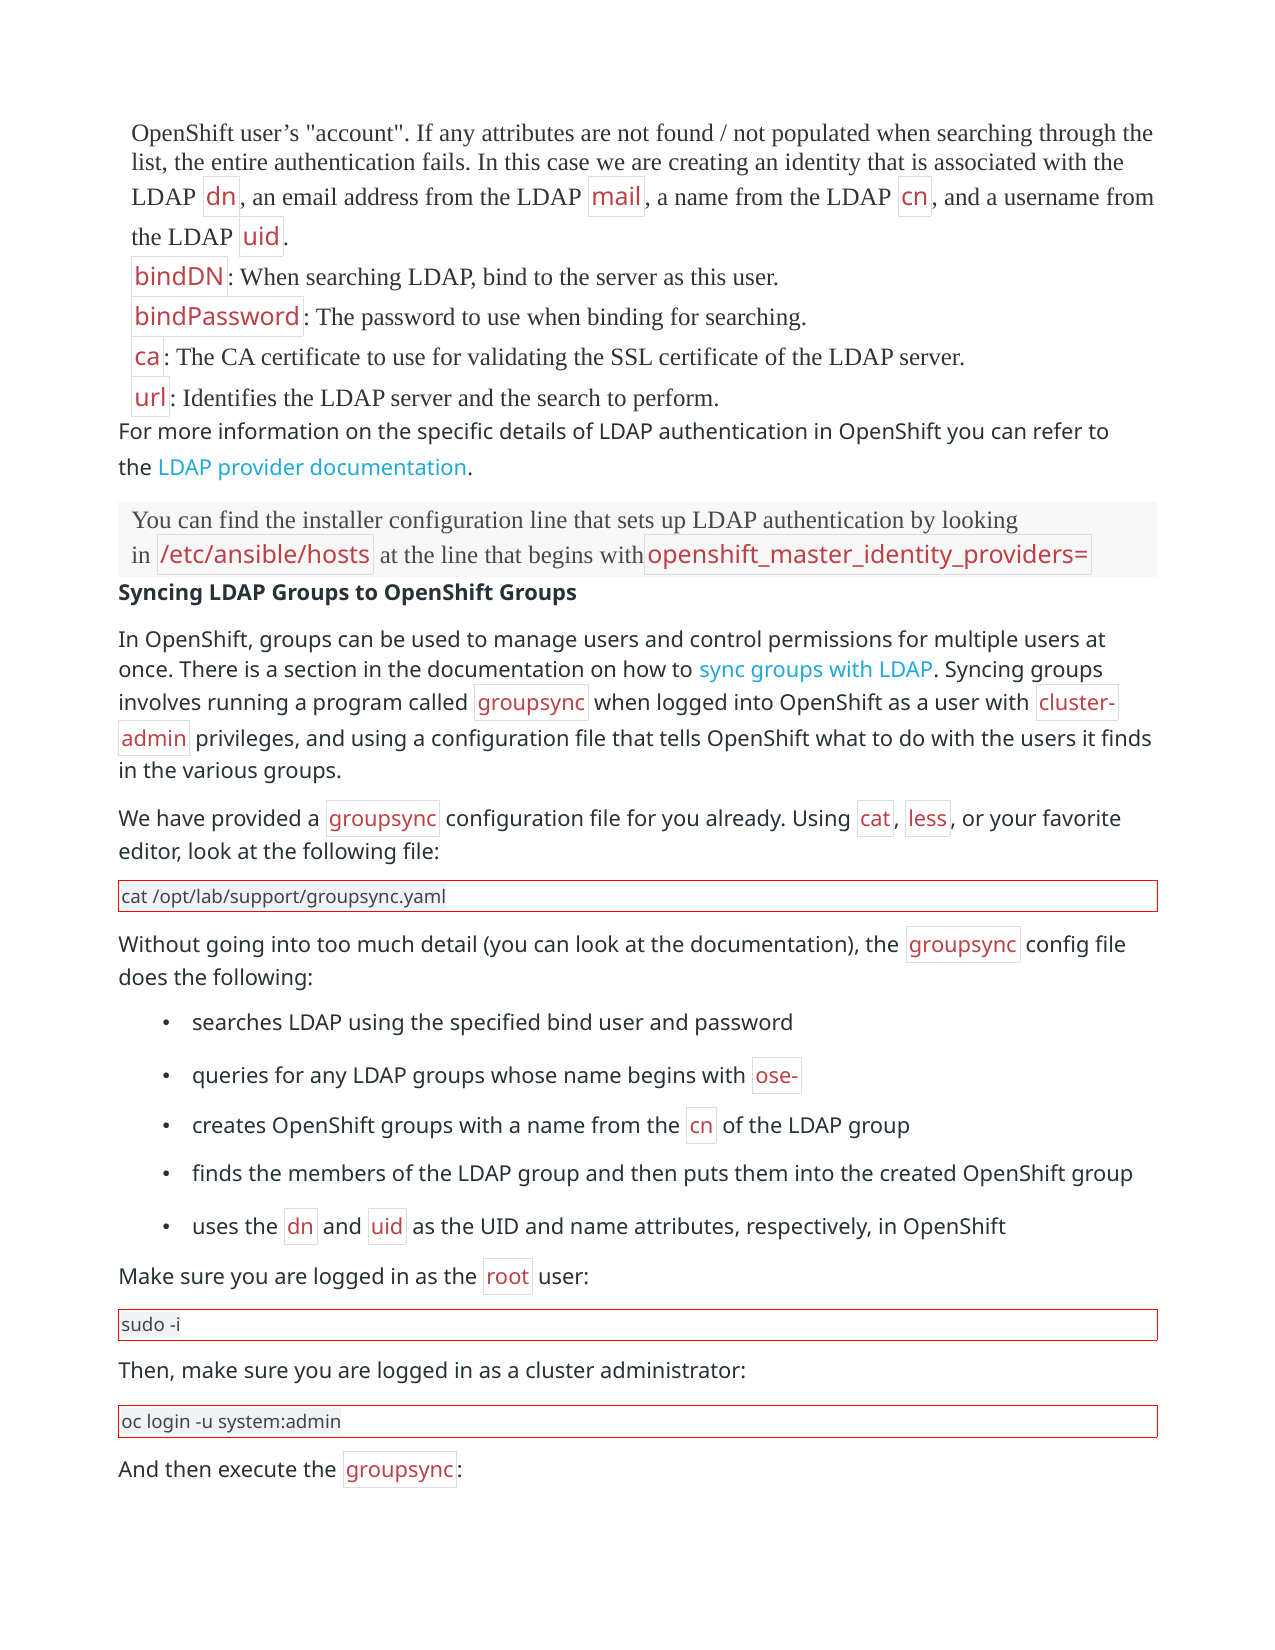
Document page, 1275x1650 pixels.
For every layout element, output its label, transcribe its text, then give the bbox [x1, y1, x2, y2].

list queries for any LDAP groups whose name begins with ose- [802, 1057, 1157, 1093]
table_cell OpenShift user’s "account". If any attributes are not found / not populated when searching through the list, the entire authentication fails. In this case we are creating an identity that is associated with the LDAP dn, an email address from the LDAP mail, a name from the LDAP cn, and a username from the LDAP uid. [131, 118, 1157, 256]
text Without going into too much detail (you can look at the documentation), the groupsync config file does the following: [118, 926, 1157, 992]
text cat /opt/lab/support/groupsync.yaml [119, 881, 1157, 911]
list searches LDAP using the specified bind user and password [162, 1006, 1157, 1036]
text oc login -u system:admin [119, 1406, 1157, 1437]
table_cell [118, 376, 131, 416]
table_cell : The password to use when binding for searching. [304, 296, 1157, 336]
table_header [118, 502, 131, 577]
list uses the dn and uid as the UID and name attributes, respectively, in OpenShift [318, 1208, 368, 1244]
text And then execute the [118, 1451, 343, 1487]
list queries for any LDAP groups whose name begins with ose- [162, 1057, 752, 1093]
table_cell [118, 256, 131, 296]
list creates OpenShift groups with a name from the cn of the LDAP group [162, 1107, 686, 1143]
subtitle Syncing LDAP Groups to OpenShift Groups [118, 577, 1157, 607]
list creates OpenShift groups with a name from the cn of the LDAP group [717, 1107, 1157, 1143]
table_cell : Identifies the LDAP server and the search to perform. [170, 376, 1157, 416]
list uses the dn and uid as the UID and name attributes, respectively, in OpenShift [407, 1208, 1157, 1244]
table_cell : When searching LDAP, bind to the server as this user. [228, 256, 1157, 296]
text Make sure you are logged in as the [118, 1258, 483, 1294]
text groupsync [344, 1452, 456, 1487]
table_cell bindPassword [132, 297, 303, 336]
text In OpenShift, groups can be used to manage users and control permissions for multiple users at once. There is a section in the documentation on how to sync groups with LDAP. Syncing groups involves running a program called groupsync when logged into OpenShift as a user with cluster-admin privileges, and using a configuration file that tells OpenShift what to do with the users it finds in the various groups. [118, 624, 1157, 785]
list finds the members of the LDAP group and then puts them into the created OpenShift group [162, 1158, 1157, 1187]
table_cell ca [132, 337, 163, 376]
text : [457, 1451, 1157, 1487]
table_cell url [132, 377, 169, 416]
table_header You can find the installer configuration line that sets up LDAP authentication by looking in /etc/ansible/hosts at the line that begins withopenshift_master_identity_providers= [131, 502, 1157, 577]
text Then, make sure you are logged in as a cluster administrator: [118, 1355, 1157, 1385]
list queries for any LDAP groups whose name begins with ose- [753, 1058, 801, 1093]
text root [484, 1259, 532, 1294]
text We have provided a groupsync configuration file for you already. Using cat, less, or your favorite editor, look at the following file: [118, 800, 1157, 866]
list uses the dn and uid as the UID and name attributes, respectively, in OpenShift [162, 1208, 284, 1244]
table_cell bindDN [132, 257, 227, 296]
text For more information on the specific details of LDAP authentication in OpenShift you can refer to the LDAP provider documentation. [118, 416, 1157, 482]
table_cell [118, 296, 131, 336]
table_cell [118, 118, 131, 256]
text sudo -i [119, 1310, 1157, 1340]
text user: [533, 1258, 1157, 1294]
table_cell : The CA certificate to use for validating the SSL certificate of the LDAP server. [164, 336, 1157, 376]
table_cell [118, 336, 131, 376]
